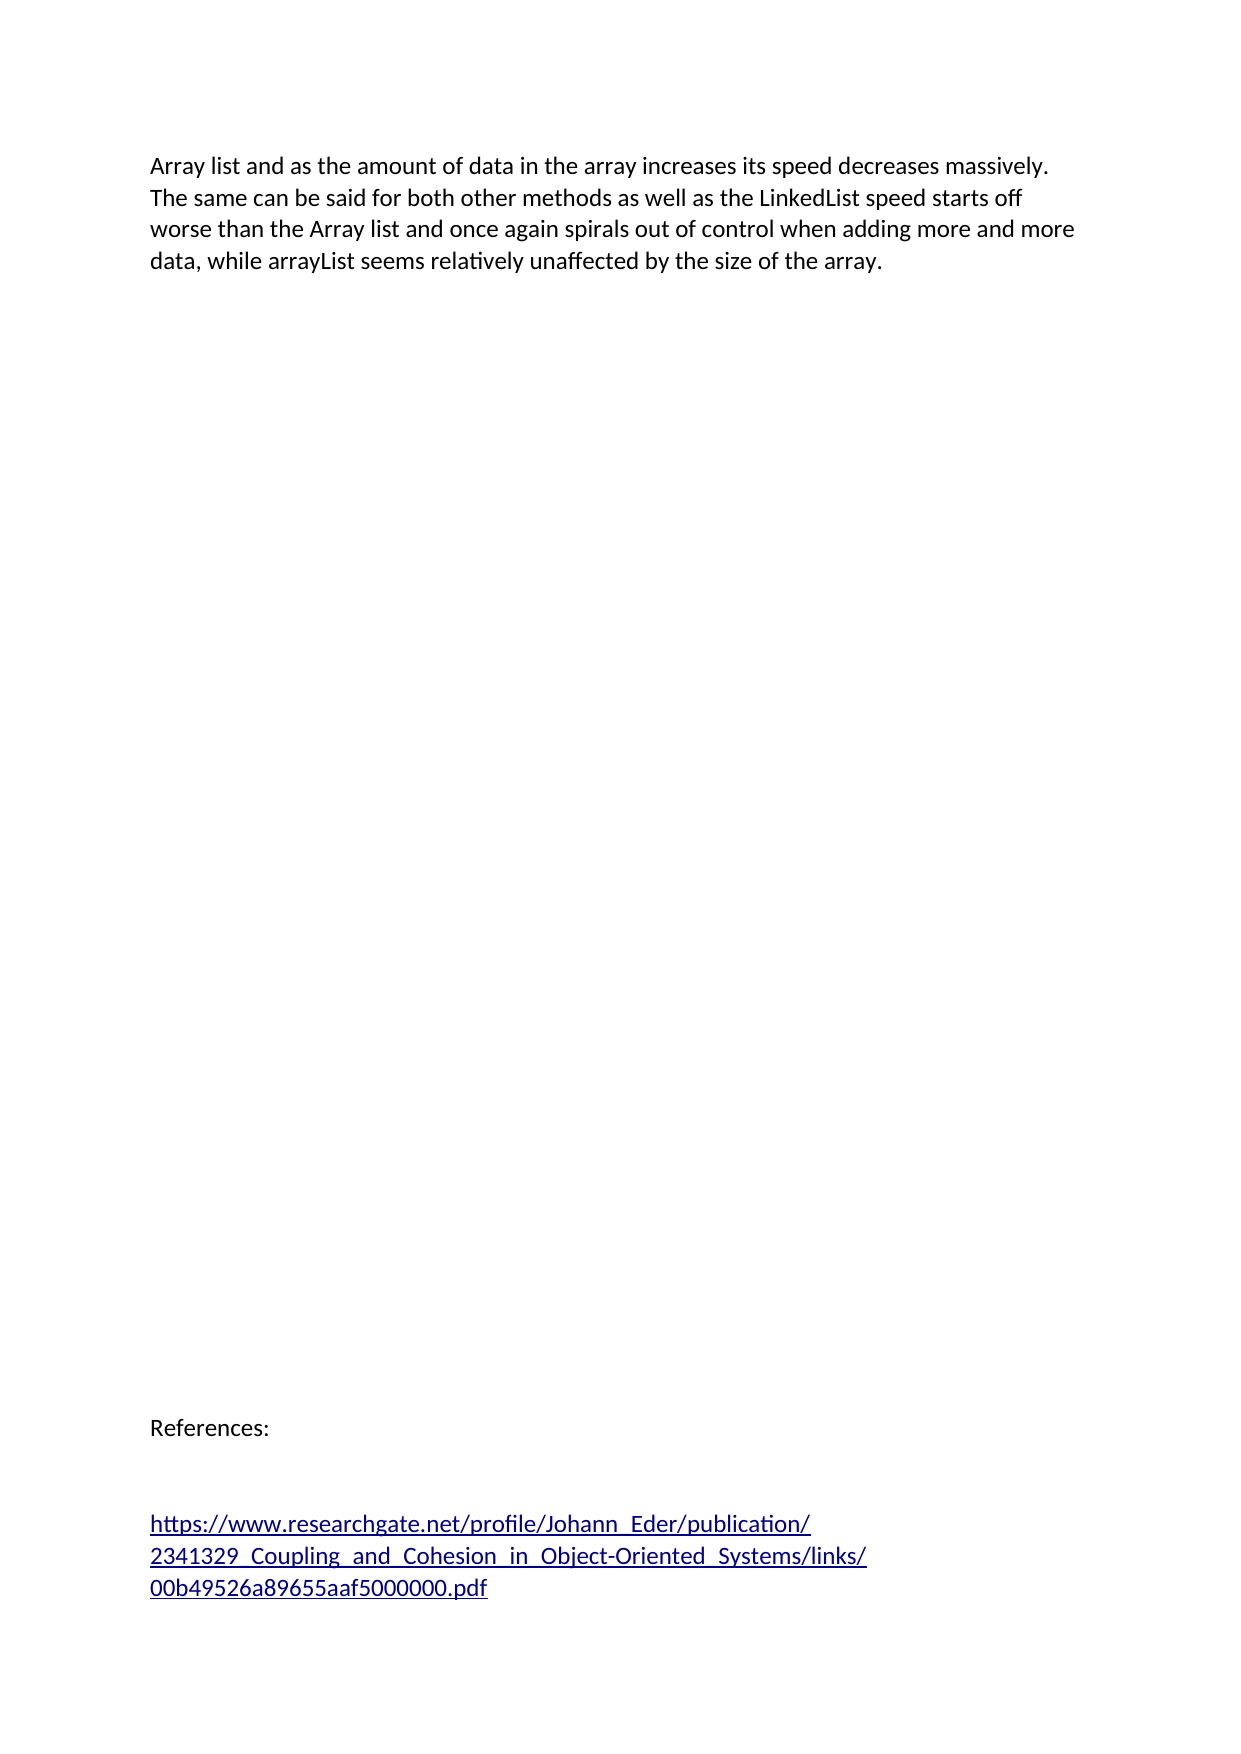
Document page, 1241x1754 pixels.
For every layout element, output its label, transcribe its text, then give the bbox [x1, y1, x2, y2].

text Array list and as the amount of data in the array increases its speed decreases massively. The same can be said for both other methods as well as the LinkedList speed starts off worse than the Array list and once again spirals out of control when adding more and more data, while arrayList seems relatively unaffected by the size of the array. [150, 150, 1090, 276]
text References: [150, 1412, 1090, 1442]
text https://www.researchgate.net/profile/Johann_Eder/publication/2341329_Coupling_and_Cohesion_in_Object-Oriented_Systems/links/00b49526a89655aaf5000000.pdf [150, 1508, 1090, 1602]
